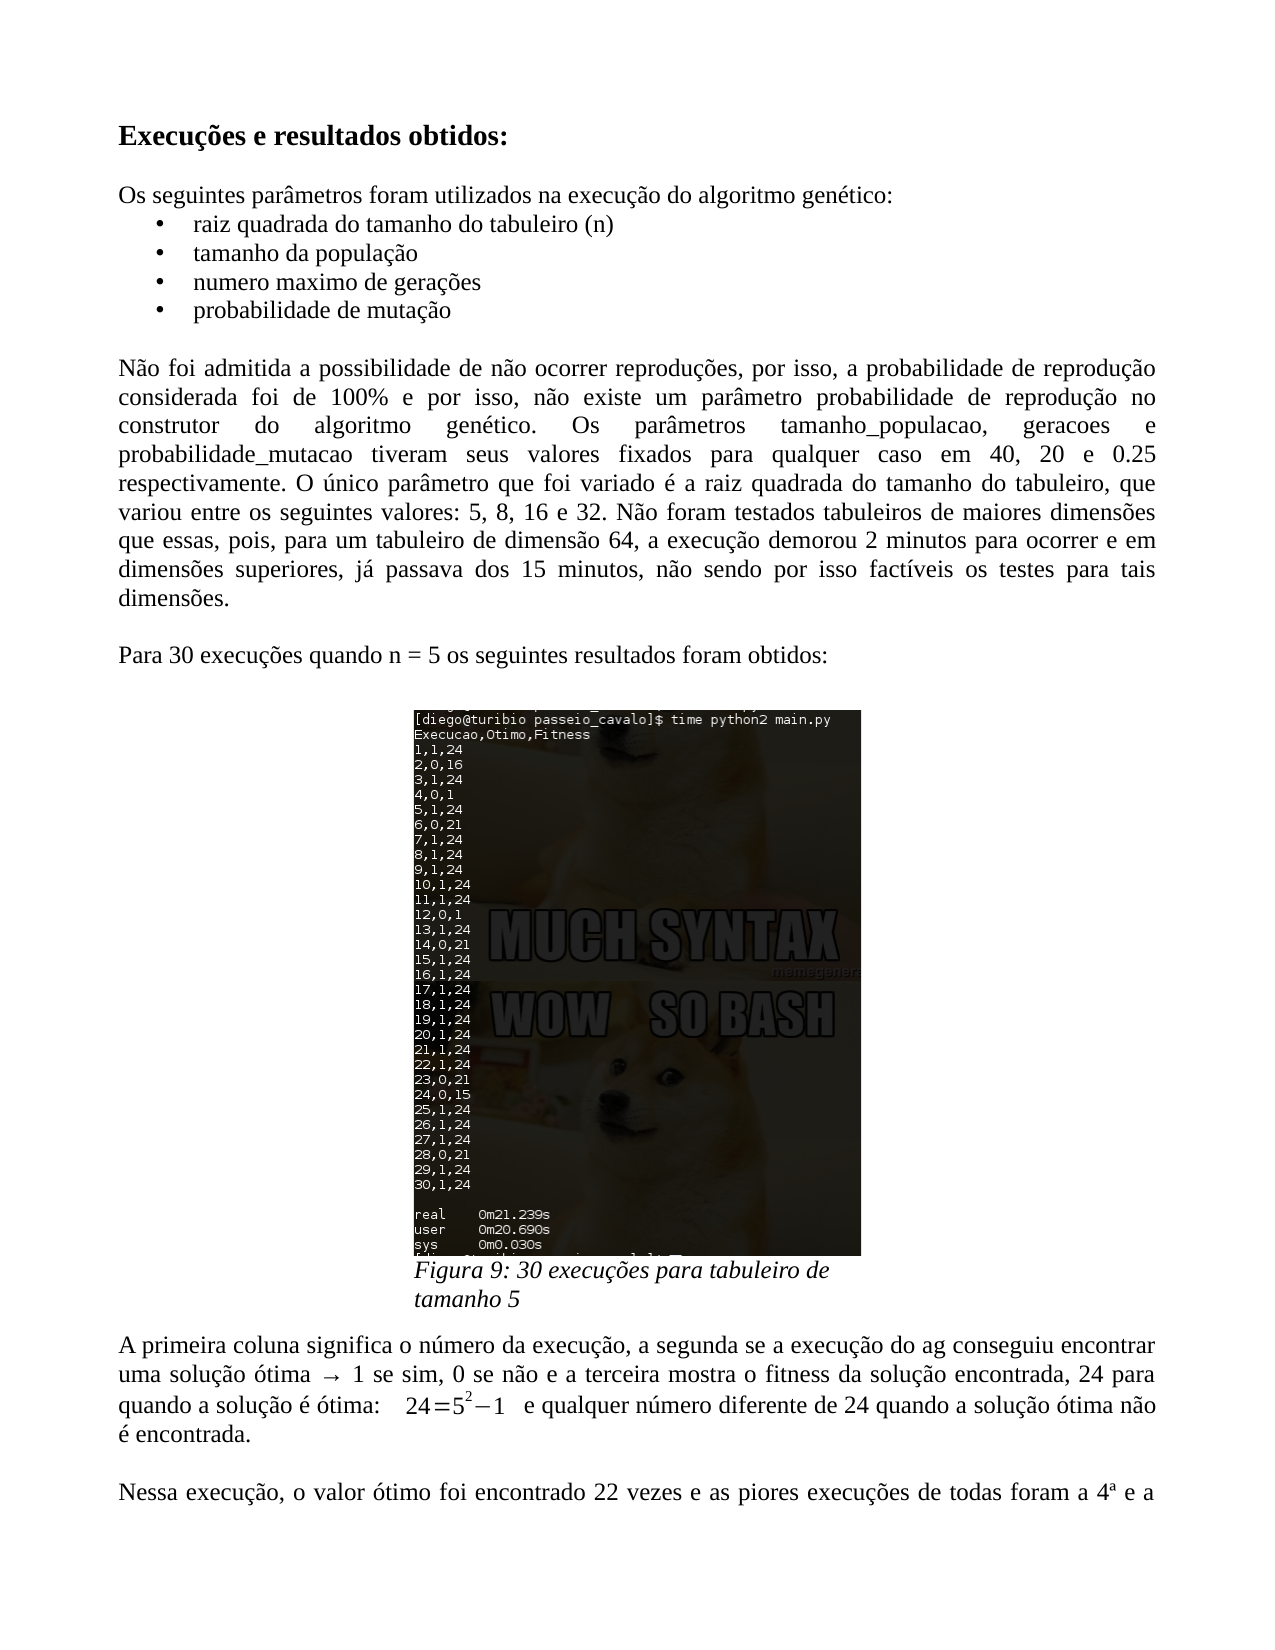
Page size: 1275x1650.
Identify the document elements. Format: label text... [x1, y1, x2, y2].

text A primeira coluna significa o número da execução, a segunda se a execução do ag conseguiu encontrar uma solução ótima → 1 se sim, 0 se não e a terceira mostra o fitness da solução encontrada, 24 para quando a solução é ótima: e qualquer número diferente de 24 quando a solução ótima não é encontrada. [118, 1330, 1157, 1448]
list tamanho da população [156, 238, 1157, 267]
list probabilidade de mutação [156, 295, 1157, 324]
list numero maximo de gerações [156, 267, 1157, 295]
text Os seguintes parâmetros foram utilizados na execução do algoritmo genético: [118, 180, 1157, 209]
picture [413, 710, 862, 1256]
text Figura 9: 30 execuções para tabuleiro de tamanho 5 [414, 1256, 861, 1313]
text Execuções e resultados obtidos: [118, 118, 1157, 152]
list raiz quadrada do tamanho do tabuleiro (n) [156, 209, 1157, 238]
text Para 30 execuções quando n = 5 os seguintes resultados foram obtidos: [118, 640, 1157, 669]
text Nessa execução, o valor ótimo foi encontrado 22 vezes e as piores execuções de todas foram a 4ª e a [118, 1477, 1157, 1505]
text Não foi admitida a possibilidade de não ocorrer reproduções, por isso, a probabilidade de reprodução considerada foi de 100% e por isso, não existe um parâmetro probabilidade de reprodução no construtor do algoritmo genético. Os parâmetros tamanho_populacao, geracoes e probabilidade_mutacao tiveram seus valores fixados para qualquer caso em 40, 20 e 0.25 respectivamente. O único parâmetro que foi variado é a raiz quadrada do tamanho do tabuleiro, que variou entre os seguintes valores: 5, 8, 16 e 32. Não foram testados tabuleiros de maiores dimensões que essas, pois, para um tabuleiro de dimensão 64, a execução demorou 2 minutos para ocorrer e em dimensões superiores, já passava dos 15 minutos, não sendo por isso factíveis os testes para tais dimensões. [118, 353, 1157, 612]
